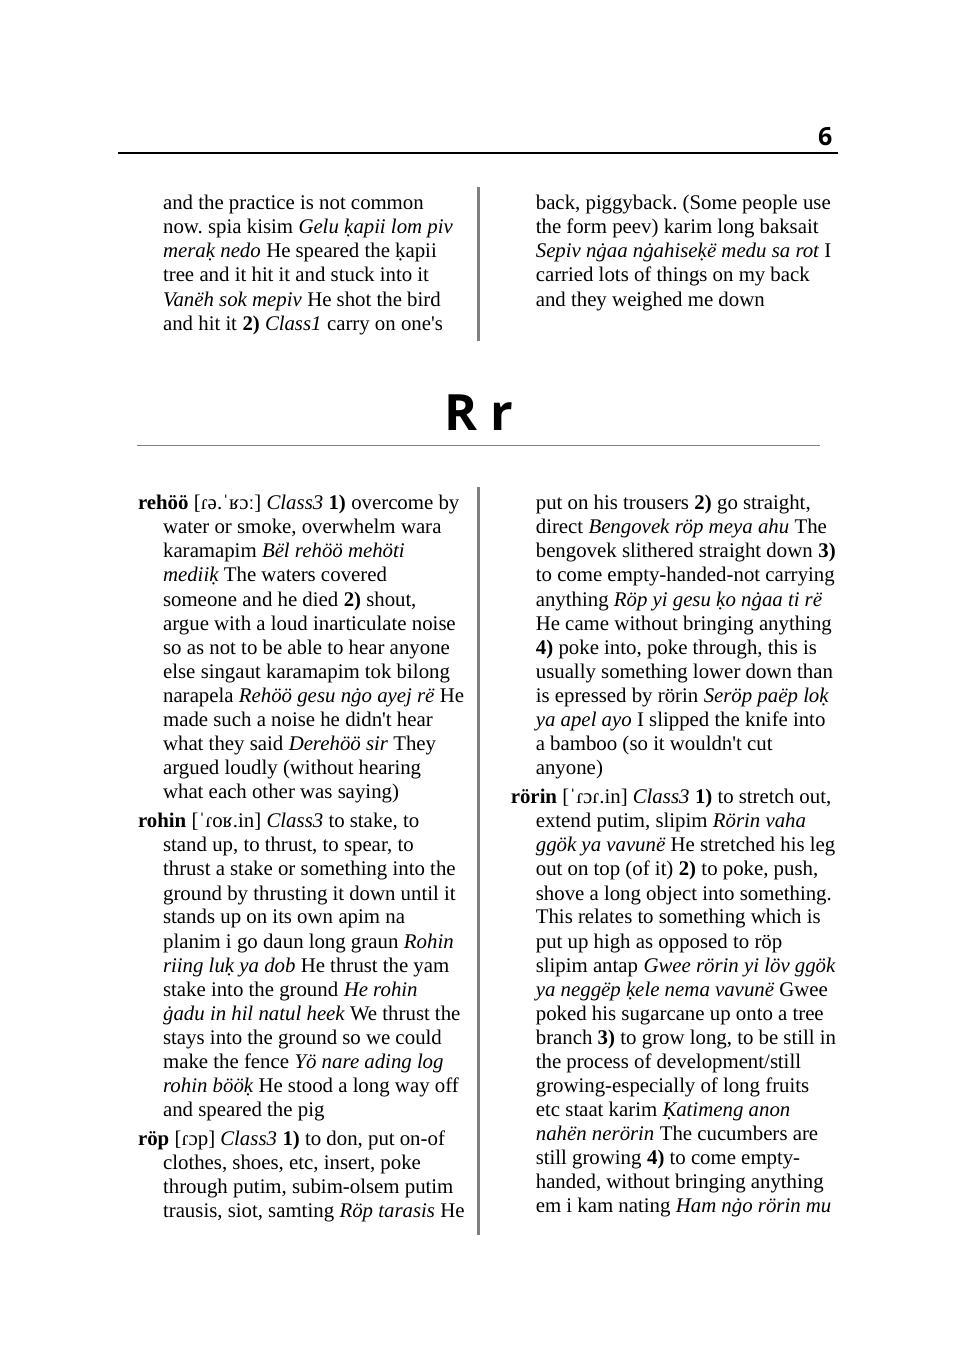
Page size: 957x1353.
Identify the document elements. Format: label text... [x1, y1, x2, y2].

text rehöö [ɾə.ˈʁɔː] Class3 1) overcome by water or smoke, overwhelm wara karamapim Bël rehöö mehöti mediiḳ The waters covered someone and he died 2) shout, argue with a loud inarticulate noise so as not to be able to hear anyone else singaut karamapim tok bilong narapela Rehöö gesu nġo ayej rë He made such a noise he didn't hear what they said Derehöö sir They argued loudly (without hearing what each other was saying) [119, 488, 465, 805]
text röp [ɾɔp] Class3 1) to don, put on-of clothes, shoes, etc, insert, poke through putim, subim-olsem putim trausis, siot, samting Röp tarasis He [119, 1123, 465, 1227]
text R r [137, 377, 820, 445]
text rörin [ˈɾɔɾ.in] Class3 1) to stretch out, extend putim, slipim Rörin vaha ggök ya vavunë He stretched his leg out on top (of it) 2) to poke, push, shove a long object into something. This relates to something which is put up high as opposed to röp slipim antap Gwee rörin yi löv ggök ya neggëp ḳele nema vavunë Gwee poked his sugarcane up onto a tree branch 3) to grow long, to be still in the process of development/still growing-especially of long fruits etc staat karim Ḳatimeng anon nahën nerörin The cucumbers are still growing 4) to come empty-handed, without bringing anything em i kam nating Ham nġo rörin mu [492, 781, 837, 1221]
text rohin [ˈɾoʁ.in] Class3 to stake, to stand up, to thrust, to spear, to thrust a stake or something into the ground by thrusting it down until it stands up on its own apim na planim i go daun long graun Rohin riing luḳ ya dob He thrust the yam stake into the ground He rohin ġadu in hil natul heek We thrust the stays into the ground so we could make the fence Yö nare ading log rohin bööḳ He stood a long way off and speared the pig [119, 805, 465, 1123]
text put on his trousers 2) go straight, direct Bengovek röp meya ahu The bengovek slithered straight down 3) to come empty-handed-not carrying anything Röp yi gesu ḳo nġaa ti rë He came without bringing anything 4) poke into, poke through, this is usually something lower down than is epressed by rörin Seröp paëp loḳ ya apel ayo I slipped the knife into a bamboo (so it wouldn't cut anyone) [492, 488, 837, 781]
text back, piggyback. (Some people use the form peev) karim long baksait Sepiv nġaa nġahiseḳë medu sa rot I carried lots of things on my back and they weighed me down [492, 188, 837, 315]
text and the practice is not common now. spia kisim Gelu ḳapii lom piv meraḳ nedo He speared the ḳapii tree and it hit it and stuck into it Vanëh sok mepiv He shot the bird and hit it 2) Class1 carry on one's [119, 188, 465, 339]
